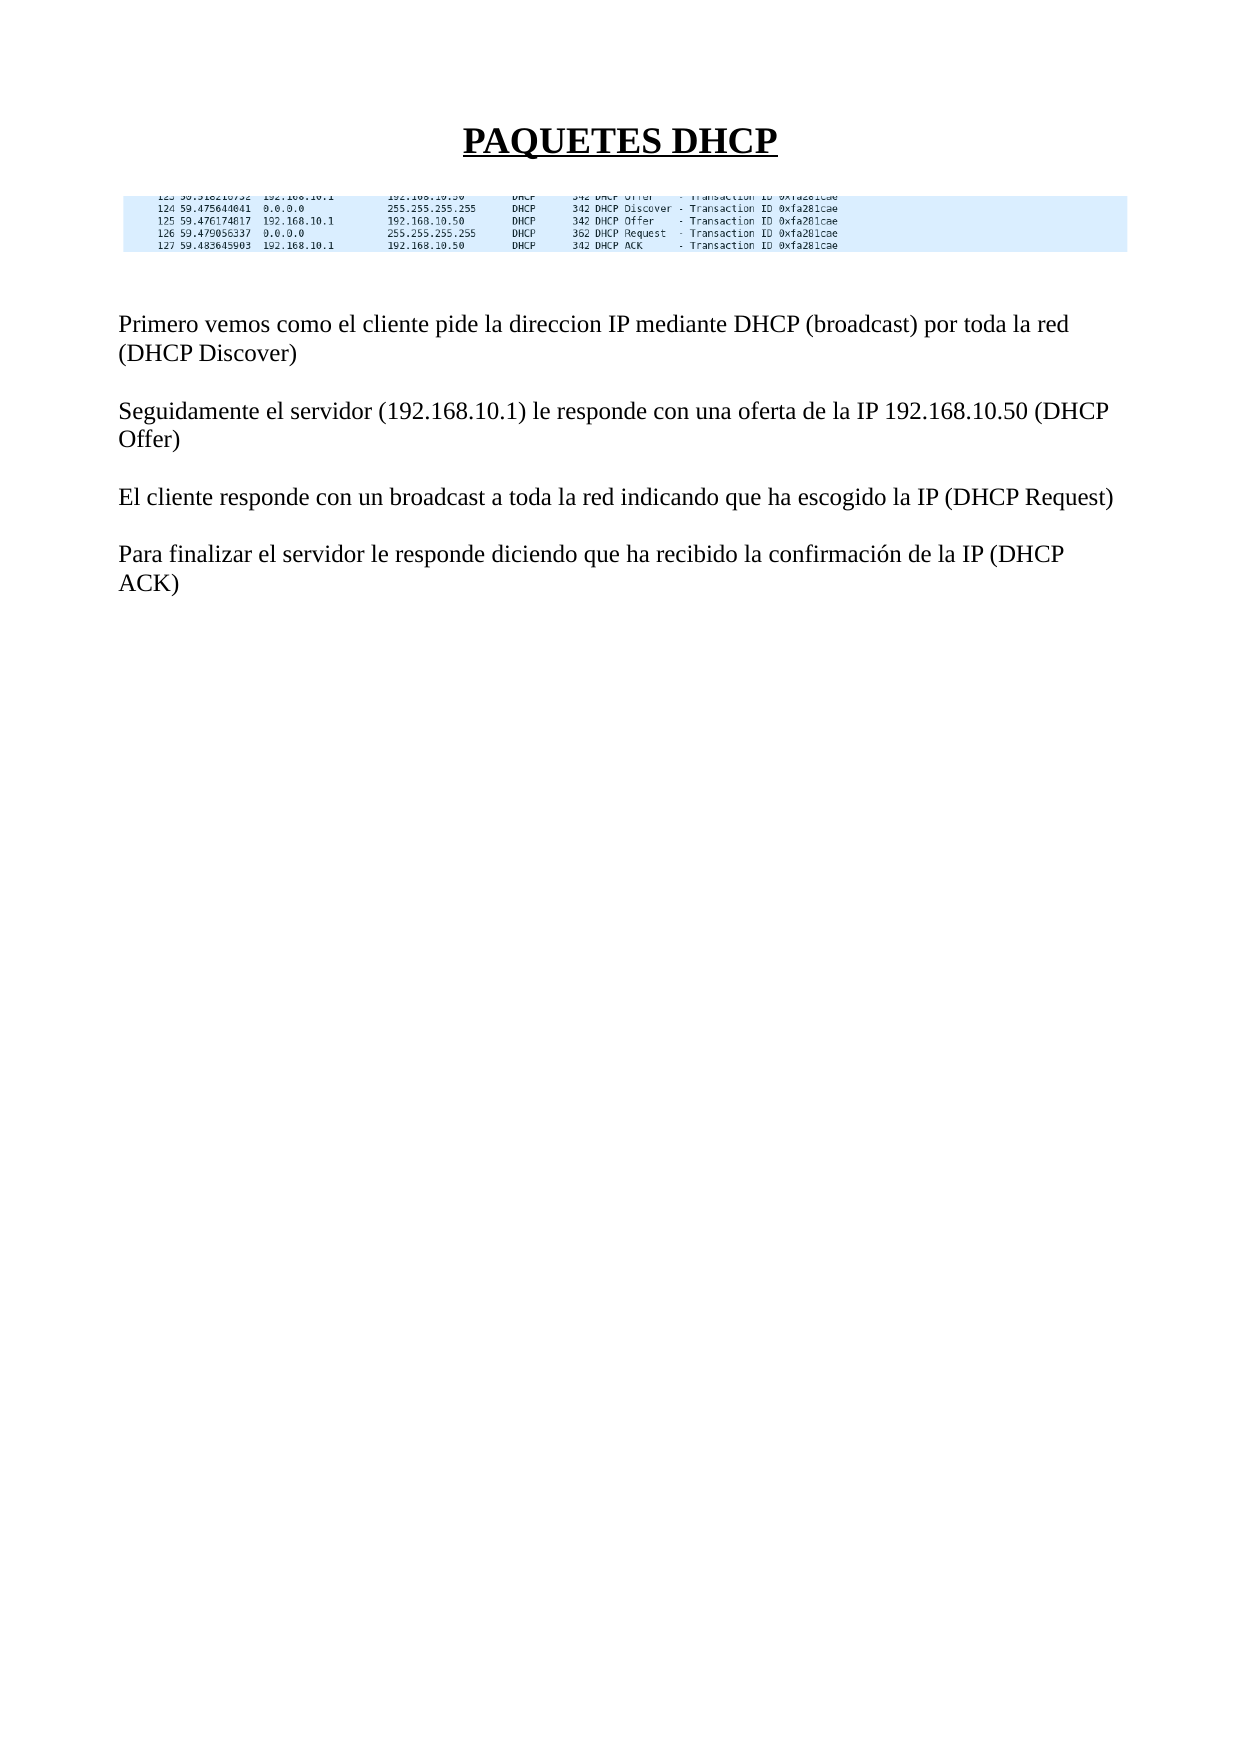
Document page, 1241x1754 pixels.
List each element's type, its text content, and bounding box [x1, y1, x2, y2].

text Seguidamente el servidor (192.168.10.1) le responde con una oferta de la IP 192.168.10.50 (DHCP Offer) [118, 396, 1122, 453]
text Para finalizar el servidor le responde diciendo que ha recibido la confirmación de la IP (DHCP ACK) [118, 539, 1122, 597]
text PAQUETES DHCP [118, 118, 1122, 161]
text Primero vemos como el cliente pide la direccion IP mediante DHCP (broadcast) por toda la red (DHCP Discover) [118, 309, 1122, 367]
picture [123, 196, 1128, 252]
text El cliente responde con un broadcast a toda la red indicando que ha escogido la IP (DHCP Request) [118, 482, 1122, 511]
